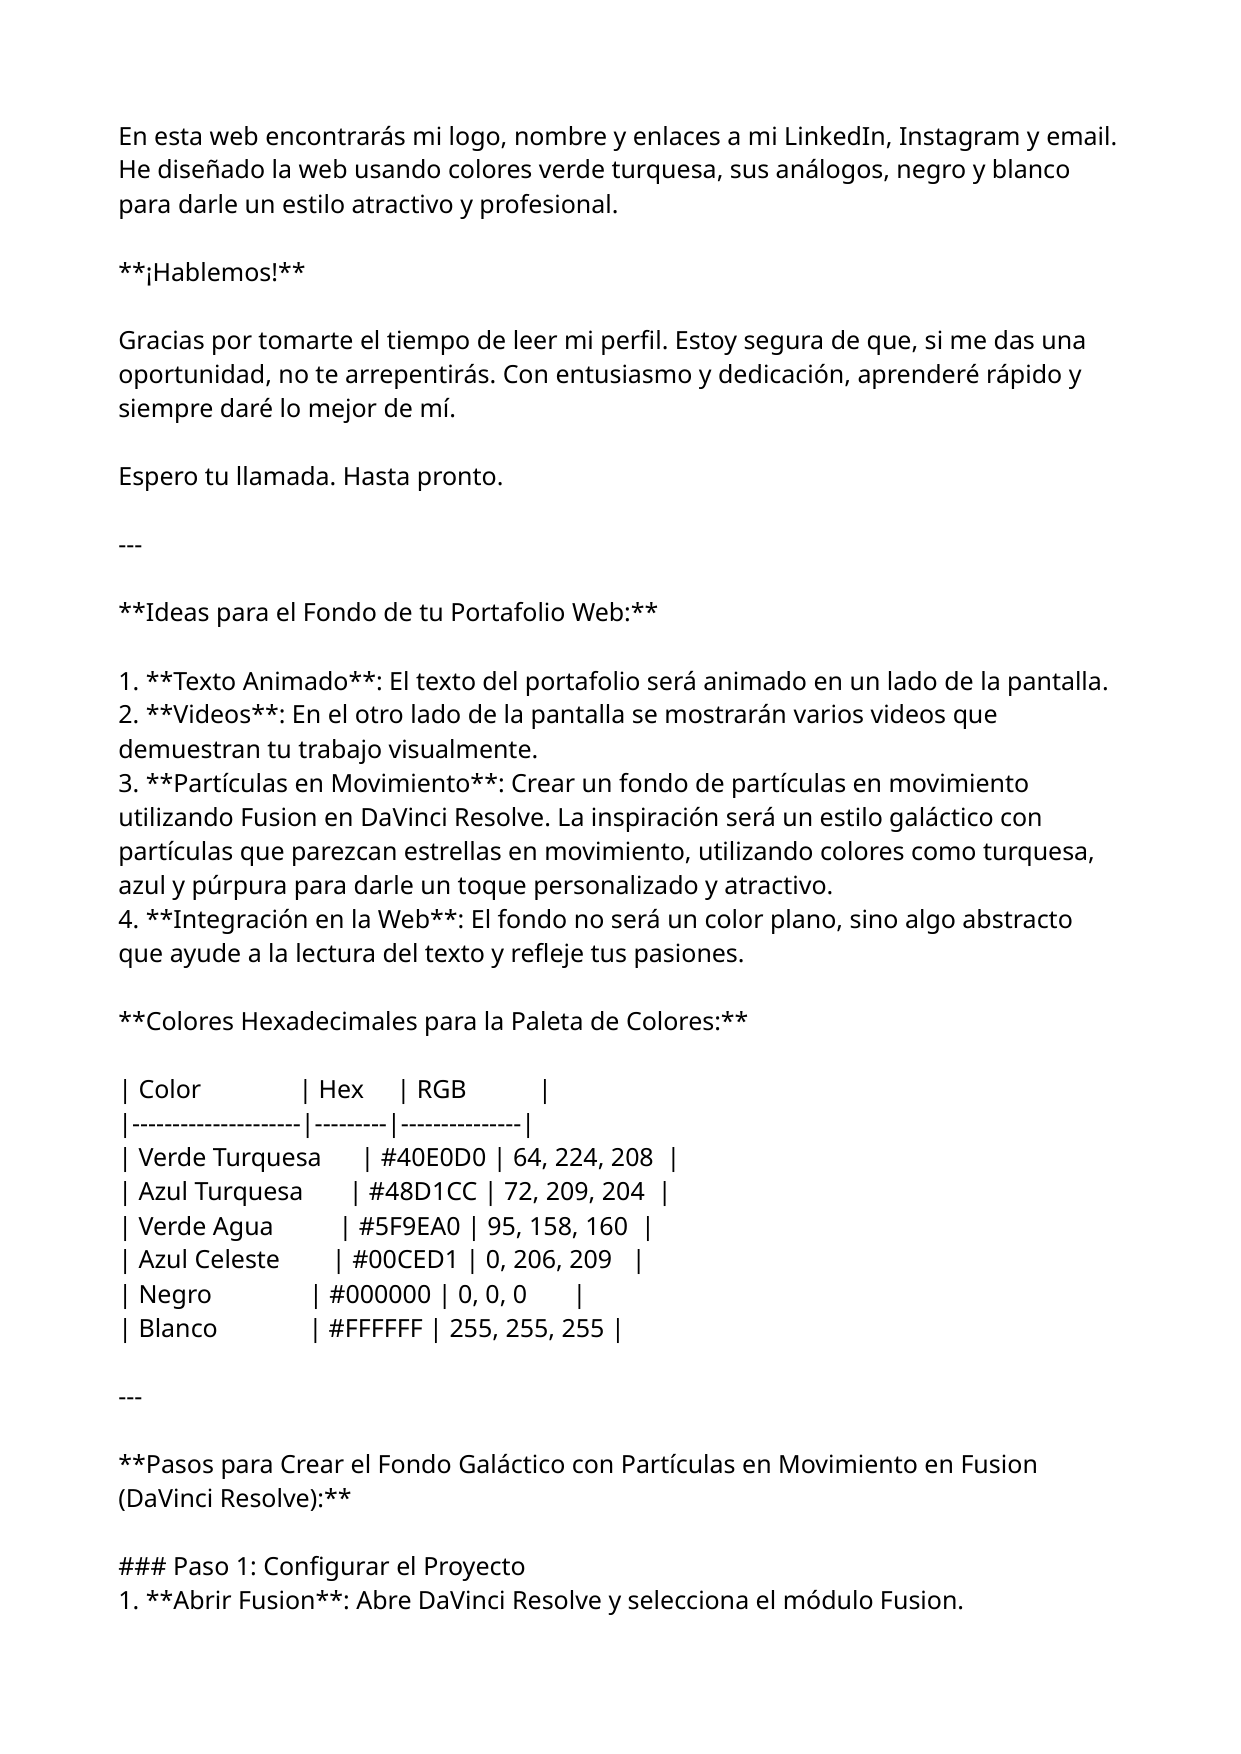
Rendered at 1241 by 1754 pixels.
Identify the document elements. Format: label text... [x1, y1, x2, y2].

text **¡Hablemos!** [118, 254, 1122, 288]
text --- [118, 1378, 1122, 1412]
text --- [118, 527, 1122, 561]
text 3. **Partículas en Movimiento**: Crear un fondo de partículas en movimiento utilizando Fusion en DaVinci Resolve. La inspiración será un estilo galáctico con partículas que parezcan estrellas en movimiento, utilizando colores como turquesa, azul y púrpura para darle un toque personalizado y atractivo. [118, 765, 1122, 902]
text 2. **Videos**: En el otro lado de la pantalla se mostrarán varios videos que demuestran tu trabajo visualmente. [118, 697, 1122, 765]
text En esta web encontrarás mi logo, nombre y enlaces a mi LinkedIn, Instagram y email. He diseñado la web usando colores verde turquesa, sus análogos, negro y blanco para darle un estilo atractivo y profesional. [118, 118, 1122, 220]
text | Color | Hex | RGB | [118, 1072, 1122, 1106]
text | Negro | #000000 | 0, 0, 0 | [118, 1276, 1122, 1310]
text | Blanco | #FFFFFF | 255, 255, 255 | [118, 1310, 1122, 1344]
text Espero tu llamada. Hasta pronto. [118, 459, 1122, 493]
text |---------------------|---------|---------------| [118, 1106, 1122, 1140]
text ### Paso 1: Configurar el Proyecto [118, 1549, 1122, 1583]
text 1. **Texto Animado**: El texto del portafolio será animado en un lado de la pantalla. [118, 663, 1122, 697]
text 1. **Abrir Fusion**: Abre DaVinci Resolve y selecciona el módulo Fusion. [118, 1583, 1122, 1617]
text Gracias por tomarte el tiempo de leer mi perfil. Estoy segura de que, si me das una oportunidad, no te arrepentirás. Con entusiasmo y dedicación, aprenderé rápido y siempre daré lo mejor de mí. [118, 322, 1122, 425]
text **Colores Hexadecimales para la Paleta de Colores:** [118, 1004, 1122, 1038]
text **Ideas para el Fondo de tu Portafolio Web:** [118, 595, 1122, 629]
text | Verde Turquesa | #40E0D0 | 64, 224, 208 | [118, 1140, 1122, 1174]
text | Azul Turquesa | #48D1CC | 72, 209, 204 | [118, 1174, 1122, 1208]
text | Azul Celeste | #00CED1 | 0, 206, 209 | [118, 1242, 1122, 1276]
text 4. **Integración en la Web**: El fondo no será un color plano, sino algo abstracto que ayude a la lectura del texto y refleje tus pasiones. [118, 902, 1122, 970]
text **Pasos para Crear el Fondo Galáctico con Partículas en Movimiento en Fusion (DaVinci Resolve):** [118, 1447, 1122, 1515]
text | Verde Agua | #5F9EA0 | 95, 158, 160 | [118, 1208, 1122, 1242]
